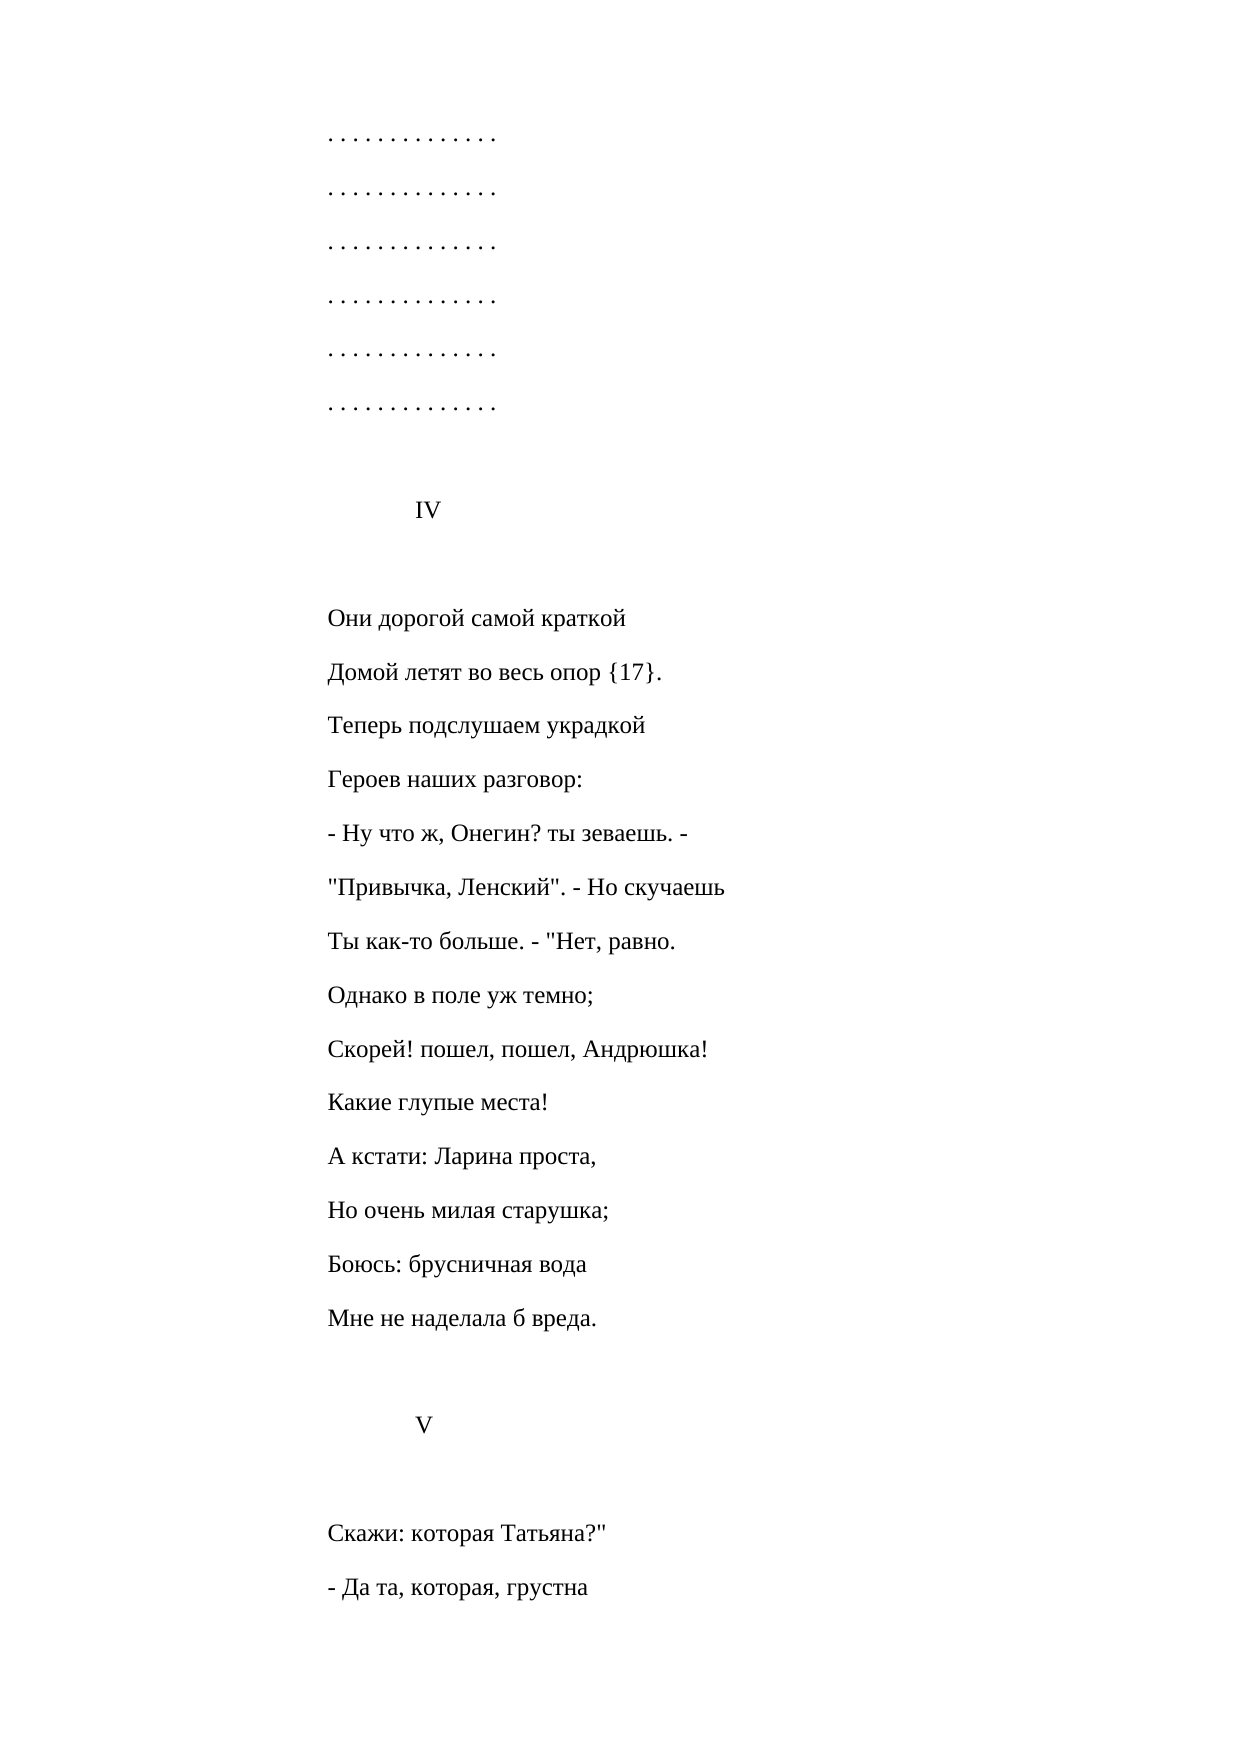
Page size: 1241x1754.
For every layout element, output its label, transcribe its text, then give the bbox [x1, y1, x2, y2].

text - Ну что ж, Онегин? ты зеваешь. - [177, 818, 1152, 847]
text . . . . . . . . . . . . . . [177, 118, 1152, 147]
text Героев наших разговор: [177, 764, 1152, 793]
text V [177, 1411, 1152, 1439]
text Однако в поле уж темно; [177, 980, 1152, 1008]
text Они дорогой самой краткой [177, 603, 1152, 632]
text - Да та, которая, грустна [177, 1572, 1152, 1601]
text . . . . . . . . . . . . . . [177, 172, 1152, 201]
text . . . . . . . . . . . . . . [177, 226, 1152, 254]
text Скорей! пошел, пошел, Андрюшка! [177, 1034, 1152, 1062]
text Мне не наделала б вреда. [177, 1303, 1152, 1332]
text . . . . . . . . . . . . . . [177, 280, 1152, 308]
text "Привычка, Ленский". - Но скучаешь [177, 872, 1152, 901]
text Боюсь: брусничная вода [177, 1249, 1152, 1278]
text Домой летят во весь опор {17}. [177, 657, 1152, 685]
text . . . . . . . . . . . . . . [177, 333, 1152, 362]
text Теперь подслушаем украдкой [177, 711, 1152, 739]
text Но очень милая старушка; [177, 1195, 1152, 1224]
text Какие глупые места! [177, 1087, 1152, 1116]
text Ты как-то больше. - "Нет, равно. [177, 926, 1152, 955]
text А кстати: Ларина проста, [177, 1141, 1152, 1170]
text Скажи: которая Татьяна?" [177, 1518, 1152, 1547]
text IV [177, 495, 1152, 524]
text . . . . . . . . . . . . . . [177, 387, 1152, 416]
